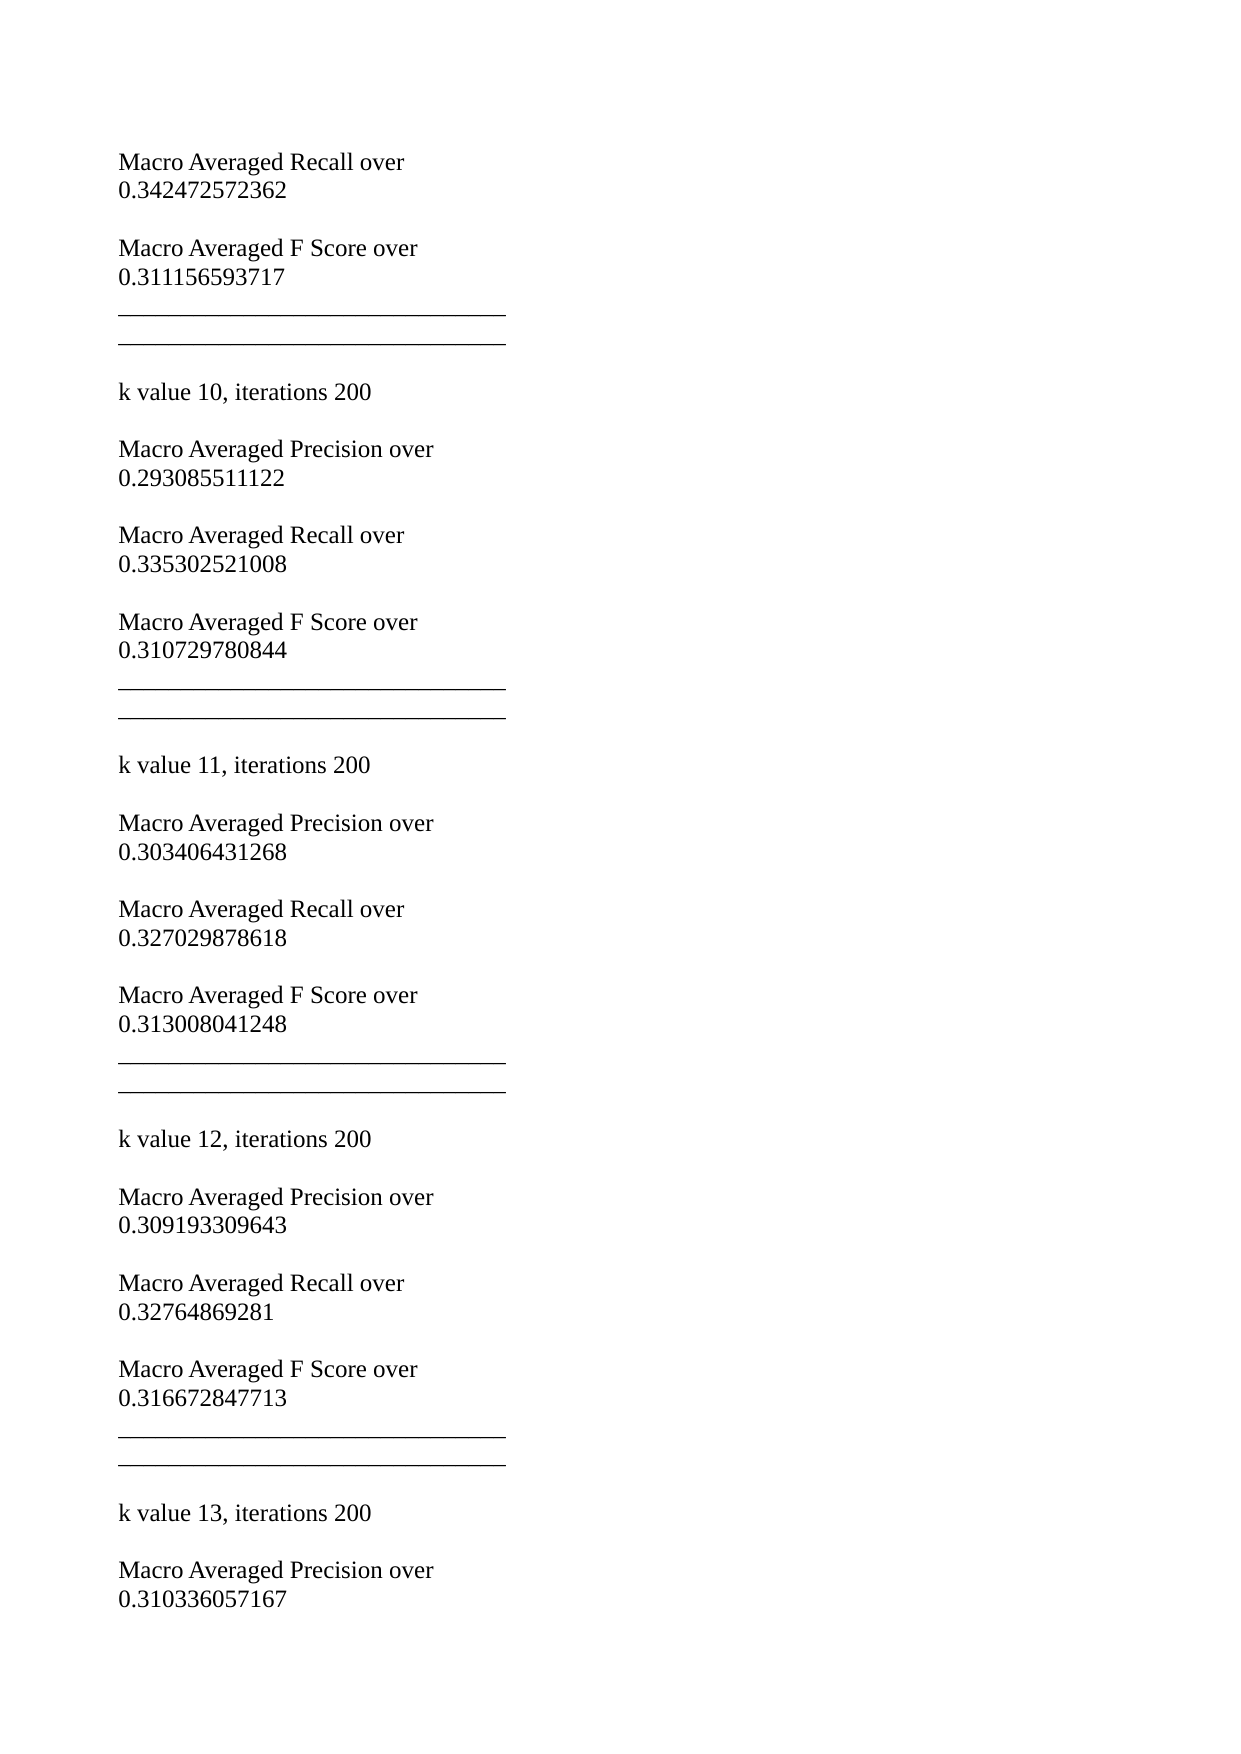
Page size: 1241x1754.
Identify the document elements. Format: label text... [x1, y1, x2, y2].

text k value 11, iterations 200 [118, 751, 1122, 779]
text Macro Averaged Recall over [118, 1268, 1122, 1297]
text 0.342472572362 [118, 176, 1122, 204]
text 0.310729780844 [118, 636, 1122, 664]
text Macro Averaged F Score over [118, 233, 1122, 262]
text _______________________________ [118, 1441, 1122, 1469]
text Macro Averaged Recall over [118, 147, 1122, 176]
text _______________________________ [118, 693, 1122, 722]
text Macro Averaged Recall over [118, 894, 1122, 923]
text Macro Averaged F Score over [118, 1354, 1122, 1383]
text Macro Averaged Recall over [118, 521, 1122, 549]
text _______________________________ [118, 664, 1122, 693]
text _______________________________ [118, 1067, 1122, 1096]
text 0.309193309643 [118, 1211, 1122, 1239]
text k value 13, iterations 200 [118, 1498, 1122, 1527]
text 0.303406431268 [118, 837, 1122, 866]
text Macro Averaged Precision over [118, 1556, 1122, 1584]
text _______________________________ [118, 1412, 1122, 1441]
text Macro Averaged Precision over [118, 808, 1122, 837]
text _______________________________ [118, 1038, 1122, 1067]
text Macro Averaged Precision over [118, 434, 1122, 463]
text Macro Averaged F Score over [118, 607, 1122, 636]
text _______________________________ [118, 319, 1122, 348]
text k value 12, iterations 200 [118, 1124, 1122, 1153]
text 0.335302521008 [118, 549, 1122, 578]
text 0.293085511122 [118, 463, 1122, 492]
text Macro Averaged F Score over [118, 981, 1122, 1009]
text 0.310336057167 [118, 1584, 1122, 1613]
text Macro Averaged Precision over [118, 1182, 1122, 1211]
text 0.316672847713 [118, 1383, 1122, 1412]
text 0.311156593717 [118, 262, 1122, 291]
text _______________________________ [118, 291, 1122, 319]
text 0.313008041248 [118, 1009, 1122, 1038]
text k value 10, iterations 200 [118, 377, 1122, 406]
text 0.32764869281 [118, 1297, 1122, 1326]
text 0.327029878618 [118, 923, 1122, 952]
